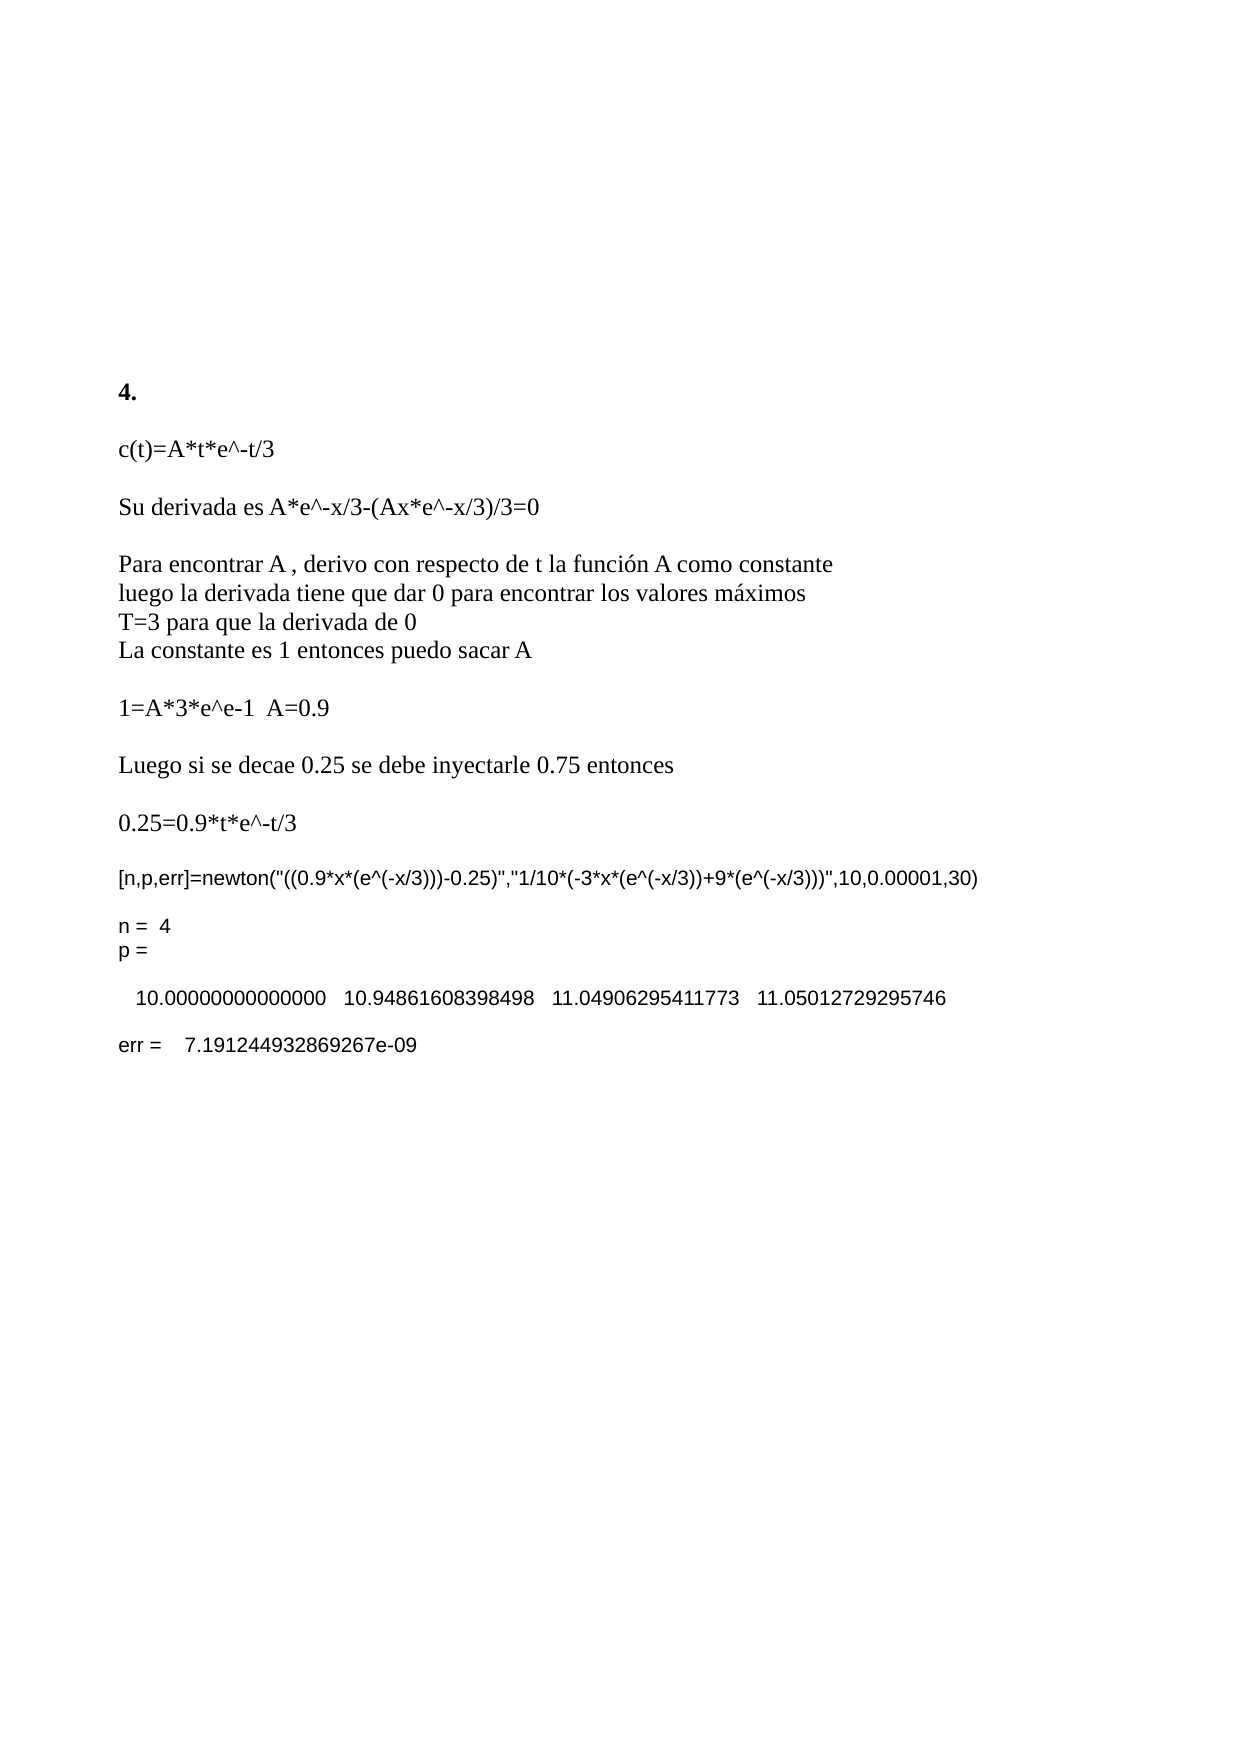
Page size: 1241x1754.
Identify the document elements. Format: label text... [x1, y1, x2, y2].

text T=3 para que la derivada de 0 [118, 607, 1122, 636]
text n = 4 [118, 913, 1122, 937]
text c(t)=A*t*e^-t/3 [118, 434, 1122, 463]
text 0.25=0.9*t*e^-t/3 [118, 808, 1122, 837]
text [n,p,err]=newton("((0.9*x*(e^(-x/3)))-0.25)","1/10*(-3*x*(e^(-x/3))+9*(e^(-x/3)))",10,0.00001,30) [118, 866, 1122, 889]
text Para encontrar A , derivo con respecto de t la función A como constante [118, 549, 1122, 578]
text 4. [118, 377, 1122, 406]
text Su derivada es A*e^-x/3-(Ax*e^-x/3)/3=0 [118, 492, 1122, 521]
text luego la derivada tiene que dar 0 para encontrar los valores máximos [118, 578, 1122, 607]
text La constante es 1 entonces puedo sacar A [118, 636, 1122, 664]
text 1=A*3*e^e-1 A=0.9 [118, 693, 1122, 722]
text 10.00000000000000 10.94861608398498 11.04906295411773 11.05012729295746 [118, 985, 1122, 1009]
text err = 7.191244932869267e-09 [118, 1033, 1122, 1057]
text Luego si se decae 0.25 se debe inyectarle 0.75 entonces [118, 751, 1122, 779]
text p = [118, 937, 1122, 961]
